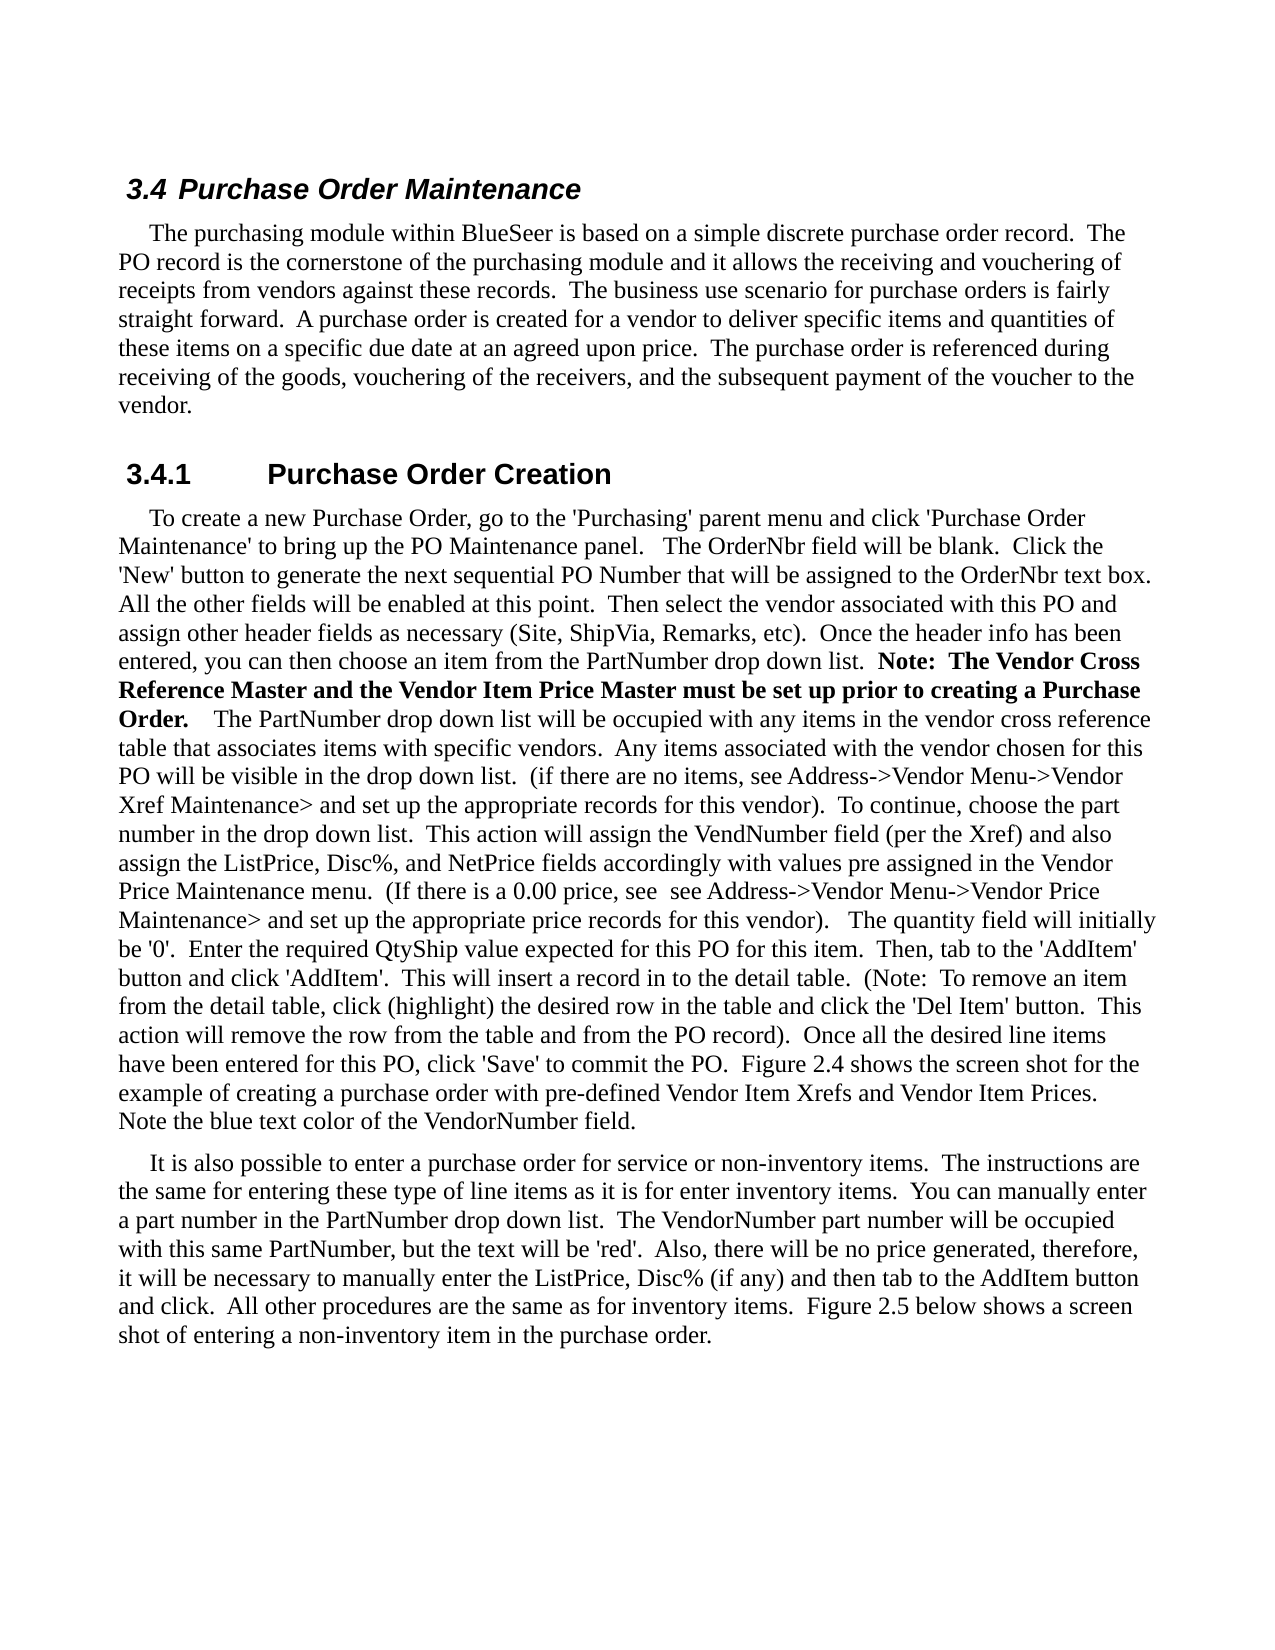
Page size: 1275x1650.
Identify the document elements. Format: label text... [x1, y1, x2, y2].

subtitle Purchase Order Creation [118, 457, 1157, 490]
text It is also possible to enter a purchase order for service or non-inventory items. The instructions are the same for entering these type of line items as it is for enter inventory items. You can manually enter a part number in the PartNumber drop down list. The VendorNumber part number will be occupied with this same PartNumber, but the text will be 'red'. Also, there will be no price generated, therefore, it will be necessary to manually enter the ListPrice, Disc% (if any) and then tab to the AddItem button and click. All other procedures are the same as for inventory items. Figure 2.5 below shows a screen shot of entering a non-inventory item in the purchase order. [118, 1148, 1157, 1349]
text The purchasing module within BlueSeer is based on a simple discrete purchase order record. The PO record is the cornerstone of the purchasing module and it allows the receiving and vouchering of receipts from vendors against these records. The business use scenario for purchase orders is fairly straight forward. A purchase order is created for a vendor to deliver specific items and quantities of these items on a specific due date at an agreed upon price. The purchase order is referenced during receiving of the goods, vouchering of the receivers, and the subsequent payment of the voucher to the vendor. [118, 218, 1157, 419]
text To create a new Purchase Order, go to the 'Purchasing' parent menu and click 'Purchase Order Maintenance' to bring up the PO Maintenance panel. The OrderNbr field will be blank. Click the 'New' button to generate the next sequential PO Number that will be assigned to the OrderNbr text box. All the other fields will be enabled at this point. Then select the vendor associated with this PO and assign other header fields as necessary (Site, ShipVia, Remarks, etc). Once the header info has been entered, you can then choose an item from the PartNumber drop down list. Note: The Vendor Cross Reference Master and the Vendor Item Price Master must be set up prior to creating a Purchase Order. The PartNumber drop down list will be occupied with any items in the vendor cross reference table that associates items with specific vendors. Any items associated with the vendor chosen for this PO will be visible in the drop down list. (if there are no items, see Address->Vendor Menu->Vendor Xref Maintenance> and set up the appropriate records for this vendor). To continue, choose the part number in the drop down list. This action will assign the VendNumber field (per the Xref) and also assign the ListPrice, Disc%, and NetPrice fields accordingly with values pre assigned in the Vendor Price Maintenance menu. (If there is a 0.00 price, see see Address->Vendor Menu->Vendor Price Maintenance> and set up the appropriate price records for this vendor). The quantity field will initially be '0'. Enter the required QtyShip value expected for this PO for this item. Then, tab to the 'AddItem' button and click 'AddItem'. This will insert a record in to the detail table. (Note: To remove an item from the detail table, click (highlight) the desired row in the table and click the 'Del Item' button. This action will remove the row from the table and from the PO record). Once all the desired line items have been entered for this PO, click 'Save' to commit the PO. Figure 2.4 shows the screen shot for the example of creating a purchase order with pre-defined Vendor Item Xrefs and Vendor Item Prices. Note the blue text color of the VendorNumber field. [118, 503, 1157, 1135]
subtitle Purchase Order Maintenance [118, 172, 1157, 205]
